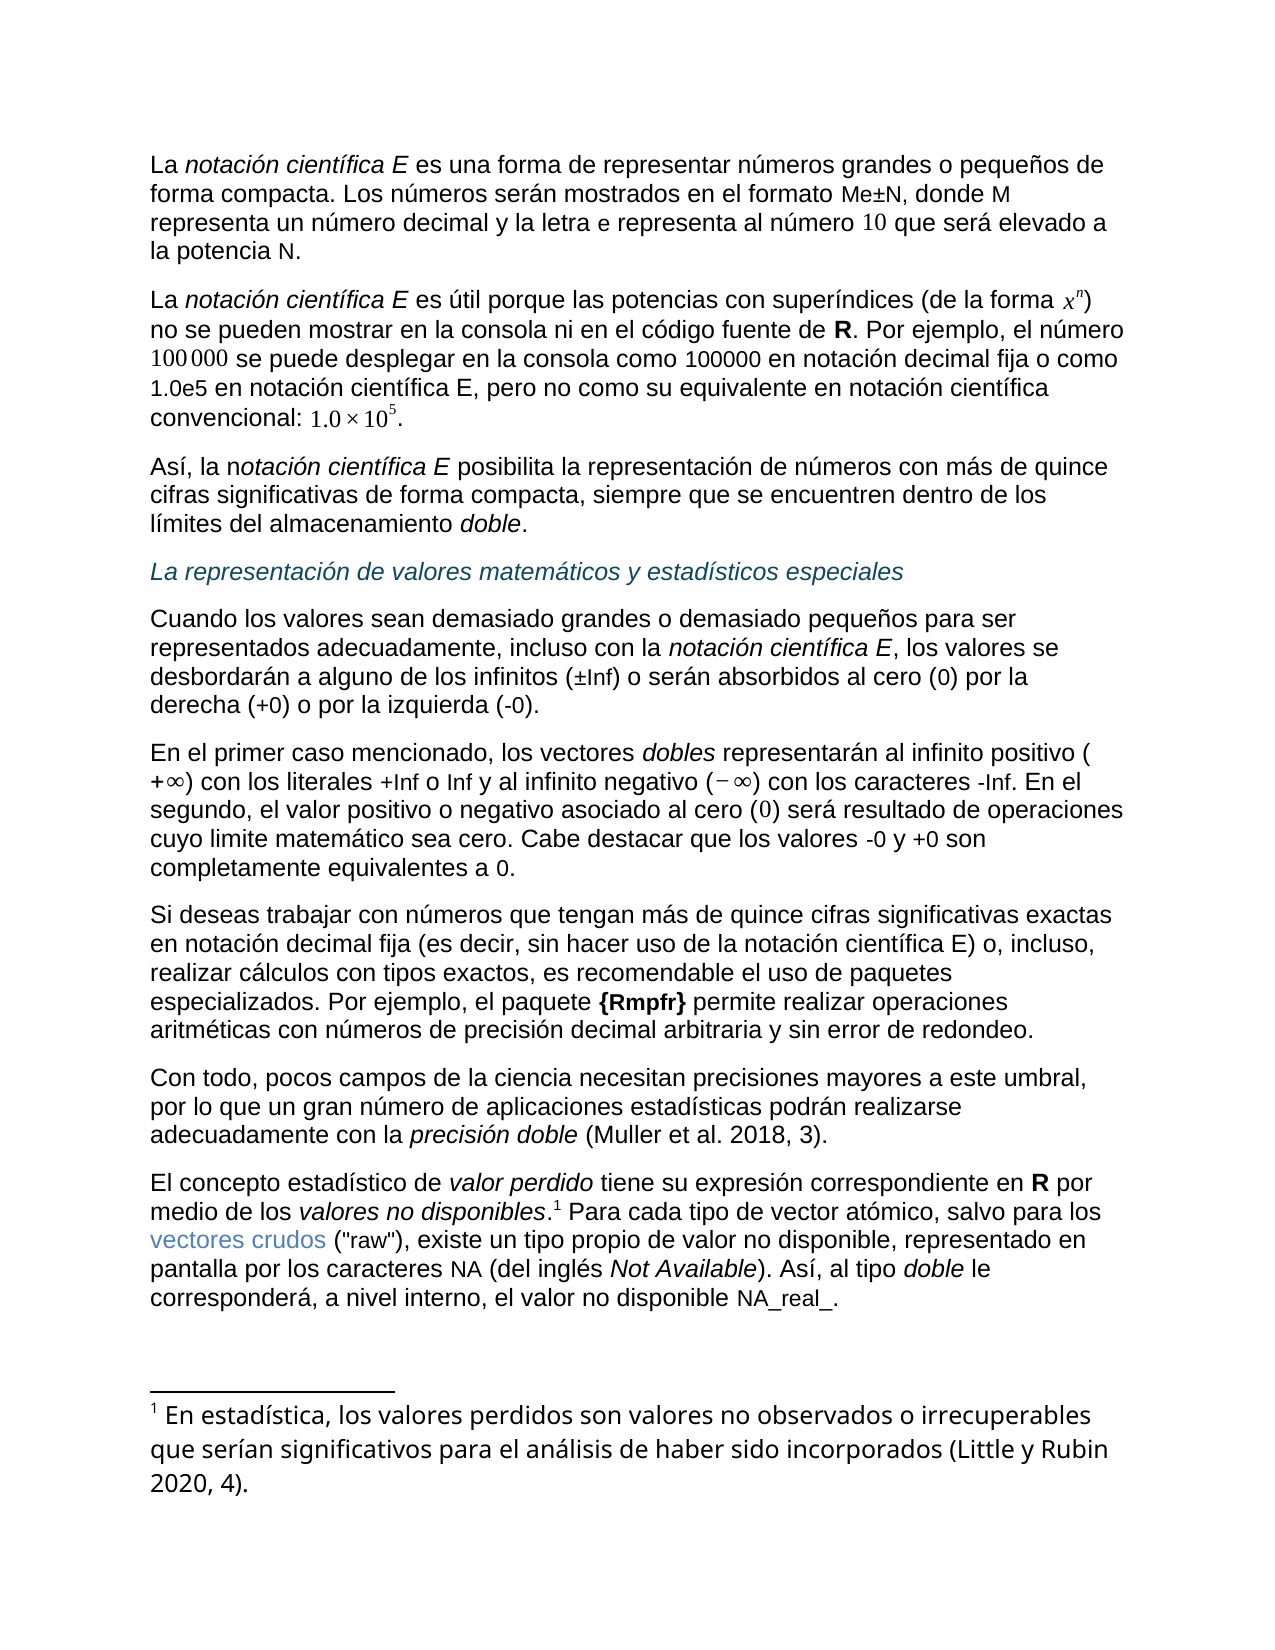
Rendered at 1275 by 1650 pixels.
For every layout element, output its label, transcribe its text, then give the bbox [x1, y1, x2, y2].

text Si deseas trabajar con números que tengan más de quince cifras significativas exactas en notación decimal fija (es decir, sin hacer uso de la notación científica E) o, incluso, realizar cálculos con tipos exactos, es recomendable el uso de paquetes especializados. Por ejemplo, el paquete {Rmpfr} permite realizar operaciones aritméticas con números de precisión decimal arbitraria y sin error de redondeo. [150, 900, 1125, 1044]
text En estadística, los valores perdidos son valores no observados o irrecuperables que serían significativos para el análisis de haber sido incorporados (Little y Rubin 2020, 4). [150, 1398, 1125, 1500]
text La notación científica E es útil porque las potencias con superíndices (de la forma ) no se pueden mostrar en la consola ni en el código fuente de R. Por ejemplo, el número se puede desplegar en la consola como 100000 en notación decimal fija o como 1.0e5 en notación científica E, pero no como su equivalente en notación científica convencional: . [150, 284, 1125, 433]
subtitle La representación de valores matemáticos y estadísticos especiales [150, 556, 1125, 585]
text Cuando los valores sean demasiado grandes o demasiado pequeños para ser representados adecuadamente, incluso con la notación científica E, los valores se desbordarán a alguno de los infinitos (±Inf) o serán absorbidos al cero (0) por la derecha (+0) o por la izquierda (-0). [150, 604, 1125, 719]
text Con todo, pocos campos de la ciencia necesitan precisiones mayores a este umbral, por lo que un gran número de aplicaciones estadísticas podrán realizarse adecuadamente con la precisión doble (Muller et al. 2018, 3). [150, 1063, 1125, 1149]
text El concepto estadístico de valor perdido tiene su expresión correspondiente en R por medio de los valores no disponibles. Para cada tipo de vector atómico, salvo para los vectores crudos ("raw"), existe un tipo propio de valor no disponible, representado en pantalla por los caracteres NA (del inglés Not Available). Así, al tipo doble le corresponderá, a nivel interno, el valor no disponible NA_real_. [150, 1168, 1125, 1311]
text En el primer caso mencionado, los vectores dobles representarán al infinito positivo () con los literales +Inf o Inf y al infinito negativo () con los caracteres -Inf. En el segundo, el valor positivo o negativo asociado al cero () será resultado de operaciones cuyo limite matemático sea cero. Cabe destacar que los valores -0 y +0 son completamente equivalentes a 0. [150, 738, 1125, 881]
text Así, la notación científica E posibilita la representación de números con más de quince cifras significativas de forma compacta, siempre que se encuentren dentro de los límites del almacenamiento doble. [150, 451, 1125, 538]
text La notación científica E es una forma de representar números grandes o pequeños de forma compacta. Los números serán mostrados en el formato Me±N, donde M representa un número decimal y la letra e representa al número que será elevado a la potencia N. [150, 150, 1125, 265]
